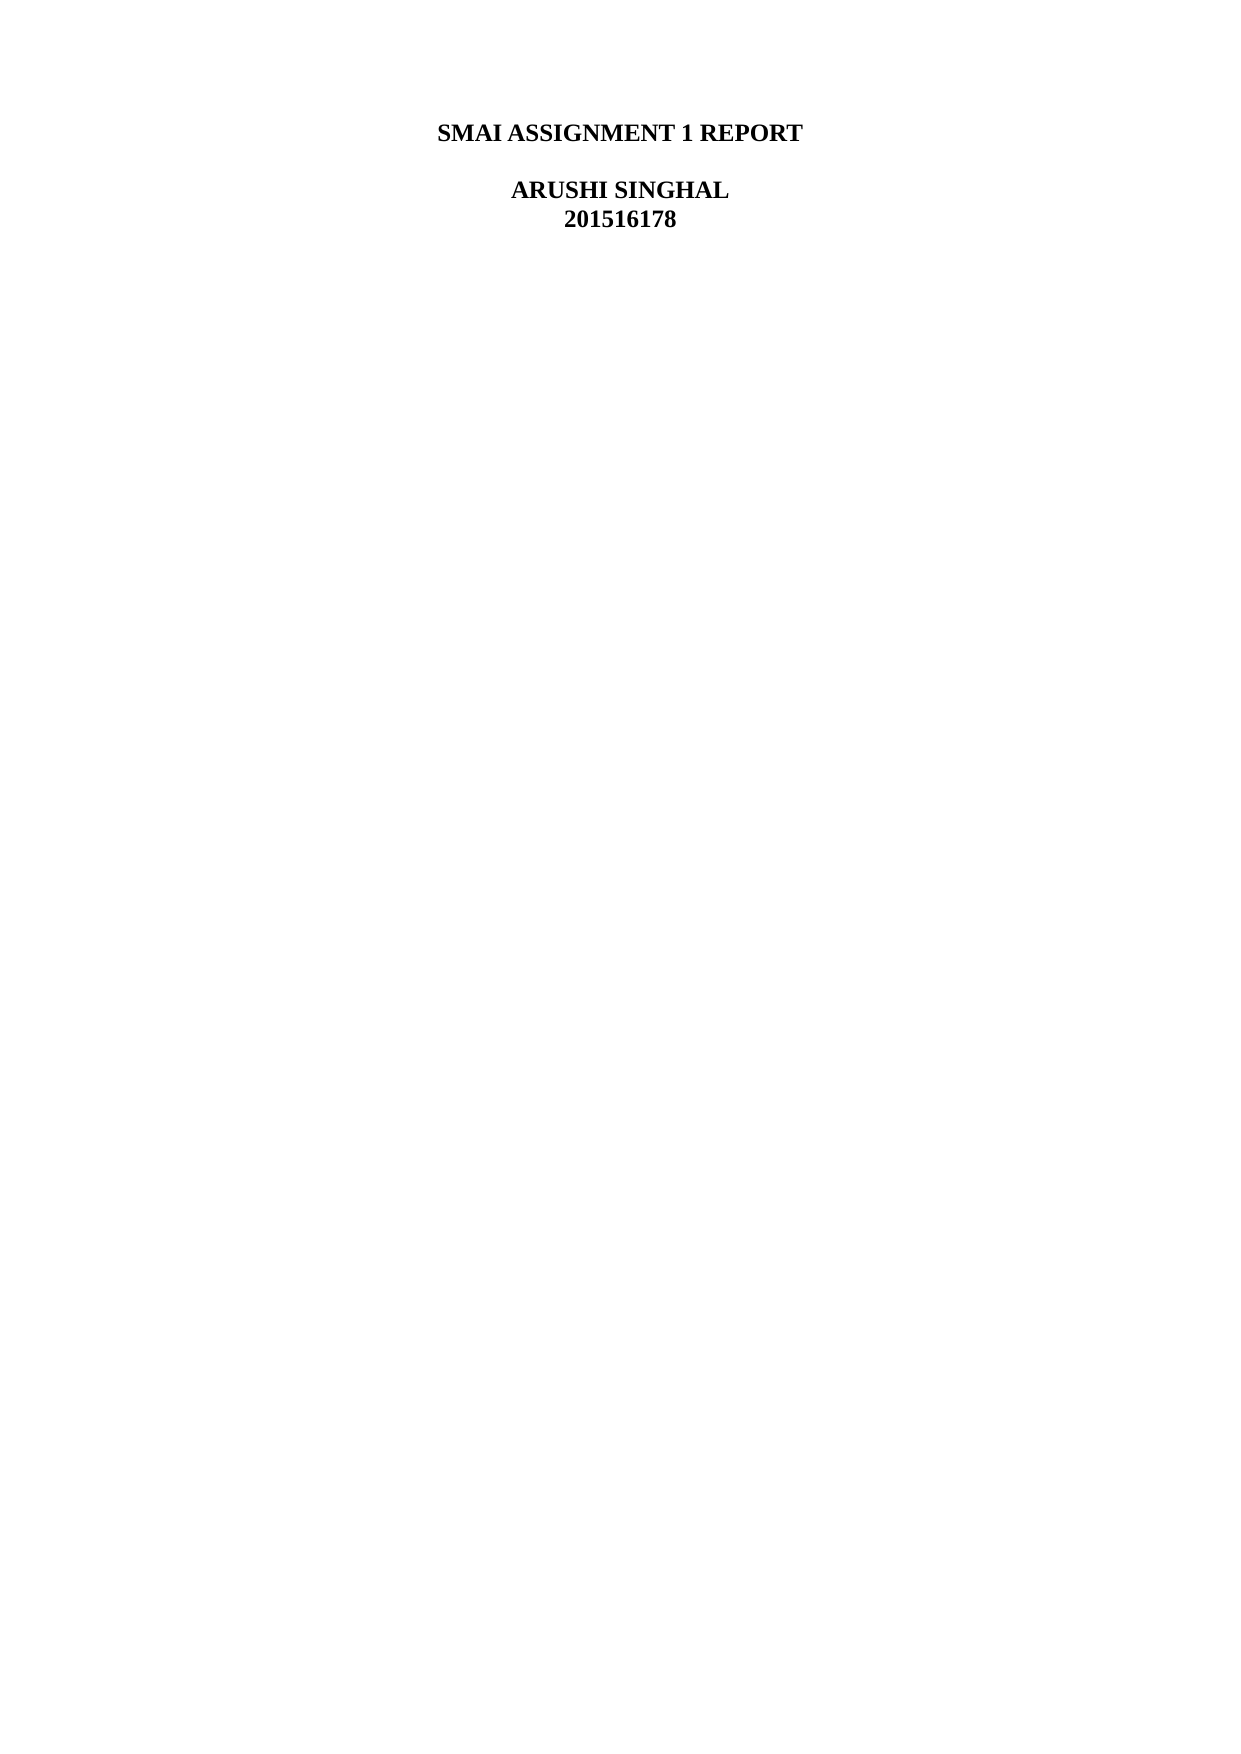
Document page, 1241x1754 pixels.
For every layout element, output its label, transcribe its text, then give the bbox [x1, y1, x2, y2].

text SMAI ASSIGNMENT 1 REPORT [118, 118, 1122, 147]
text 201516178 [118, 204, 1122, 233]
text ARUSHI SINGHAL [118, 176, 1122, 204]
